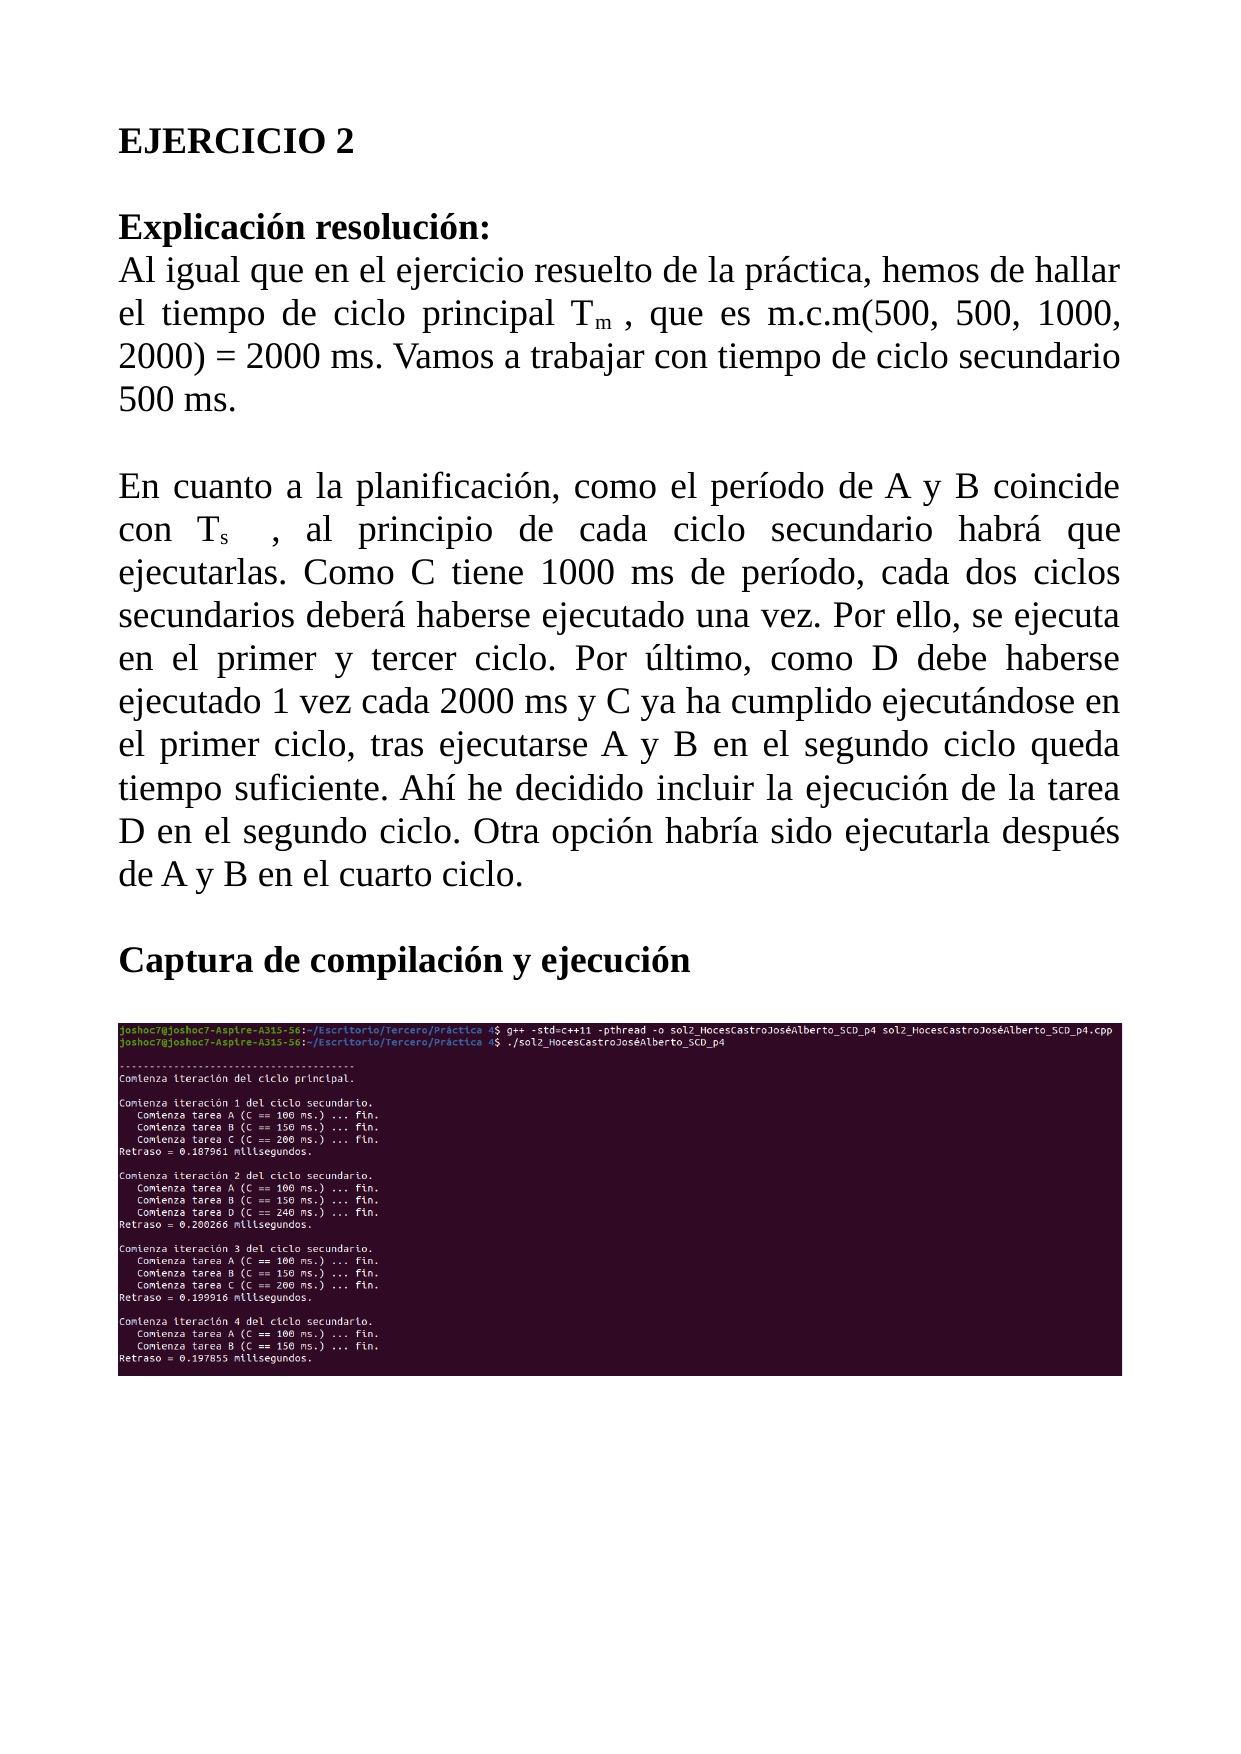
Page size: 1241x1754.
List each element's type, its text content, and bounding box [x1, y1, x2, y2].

text Captura de compilación y ejecución [118, 937, 1122, 981]
text Al igual que en el ejercicio resuelto de la práctica, hemos de hallar el tiempo de ciclo principal Tm , que es m.c.m(500, 500, 1000, 2000) = 2000 ms. Vamos a trabajar con tiempo de ciclo secundario 500 ms. [118, 247, 1122, 420]
text Explicación resolución: [118, 204, 1122, 247]
text EJERCICIO 2 [118, 118, 1122, 161]
text En cuanto a la planificación, como el período de A y B coincide con Ts , al principio de cada ciclo secundario habrá que ejecutarlas. Como C tiene 1000 ms de período, cada dos ciclos secundarios deberá haberse ejecutado una vez. Por ello, se ejecuta en el primer y tercer ciclo. Por último, como D debe haberse ejecutado 1 vez cada 2000 ms y C ya ha cumplido ejecutándose en el primer ciclo, tras ejecutarse A y B en el segundo ciclo queda tiempo suficiente. Ahí he decidido incluir la ejecución de la tarea D en el segundo ciclo. Otra opción habría sido ejecutarla después de A y B en el cuarto ciclo. [118, 463, 1122, 894]
picture [118, 1023, 1123, 1376]
